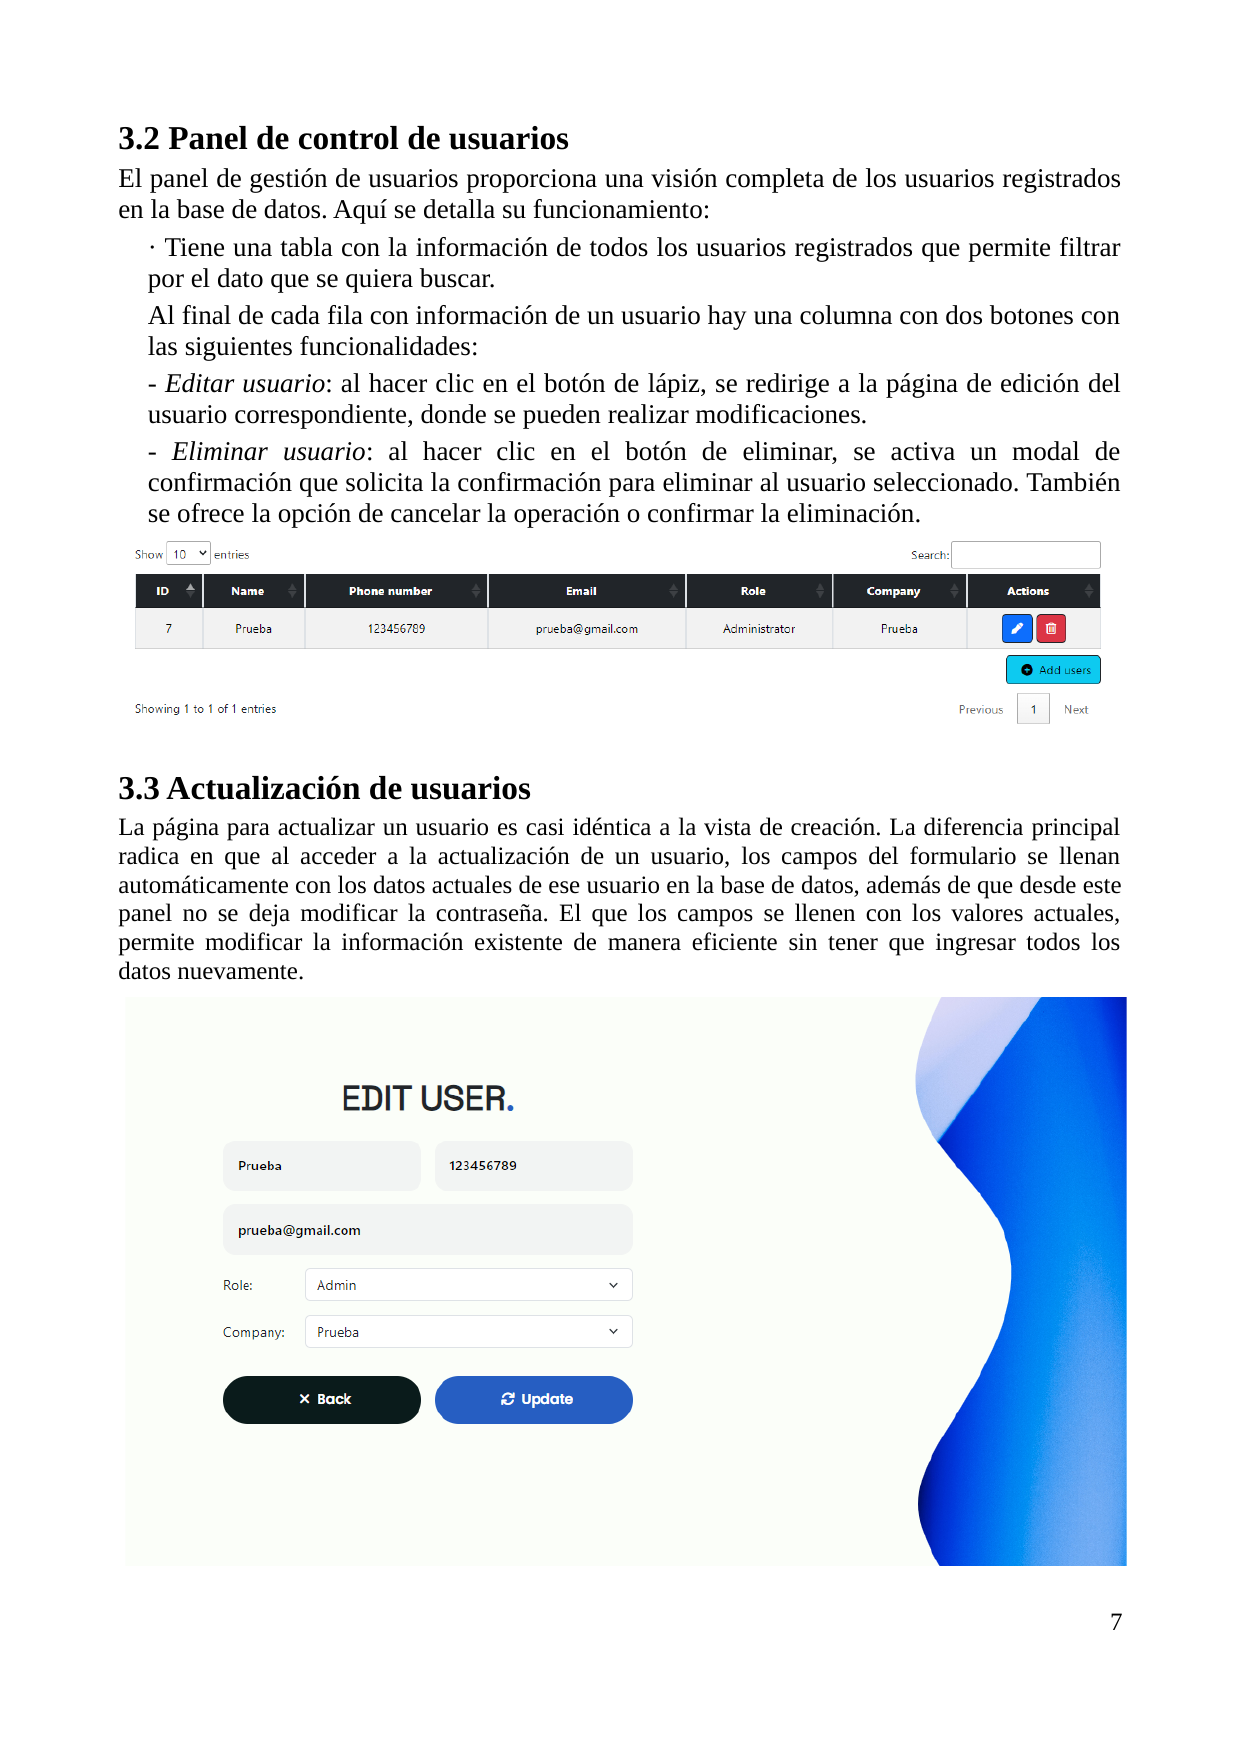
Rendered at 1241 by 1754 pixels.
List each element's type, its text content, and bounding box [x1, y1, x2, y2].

text - Editar usuario: al hacer clic en el botón de lápiz, se redirige a la página de edición del usuario correspondiente, donde se pueden realizar modificaciones. [148, 367, 1122, 429]
text La página para actualizar un usuario es casi idéntica a la vista de creación. La diferencia principal radica en que al acceder a la actualización de un usuario, los campos del formulario se llenan automáticamente con los datos actuales de ese usuario en la base de datos, además de que desde este panel no se deja modificar la contraseña. El que los campos se llenen con los valores actuales, permite modificar la información existente de manera eficiente sin tener que ingresar todos los datos nuevamente. [118, 812, 1122, 985]
text · Tiene una tabla con la información de todos los usuarios registrados que permite filtrar por el dato que se quiera buscar. [148, 231, 1122, 293]
text - Eliminar usuario: al hacer clic en el botón de eliminar, se activa un modal de confirmación que solicita la confirmación para eliminar al usuario seleccionado. También se ofrece la opción de cancelar la operación o confirmar la eliminación. [148, 435, 1122, 529]
text El panel de gestión de usuarios proporciona una visión completa de los usuarios registrados en la base de datos. Aquí se detalla su funcionamiento: [118, 162, 1122, 225]
text 3.2 Panel de control de usuarios [118, 118, 1122, 156]
text Al final de cada fila con información de un usuario hay una columna con dos botones con las siguientes funcionalidades: [148, 299, 1122, 361]
picture [125, 997, 1127, 1566]
picture [118, 534, 1123, 734]
text 3.3 Actualización de usuarios [118, 768, 1122, 806]
